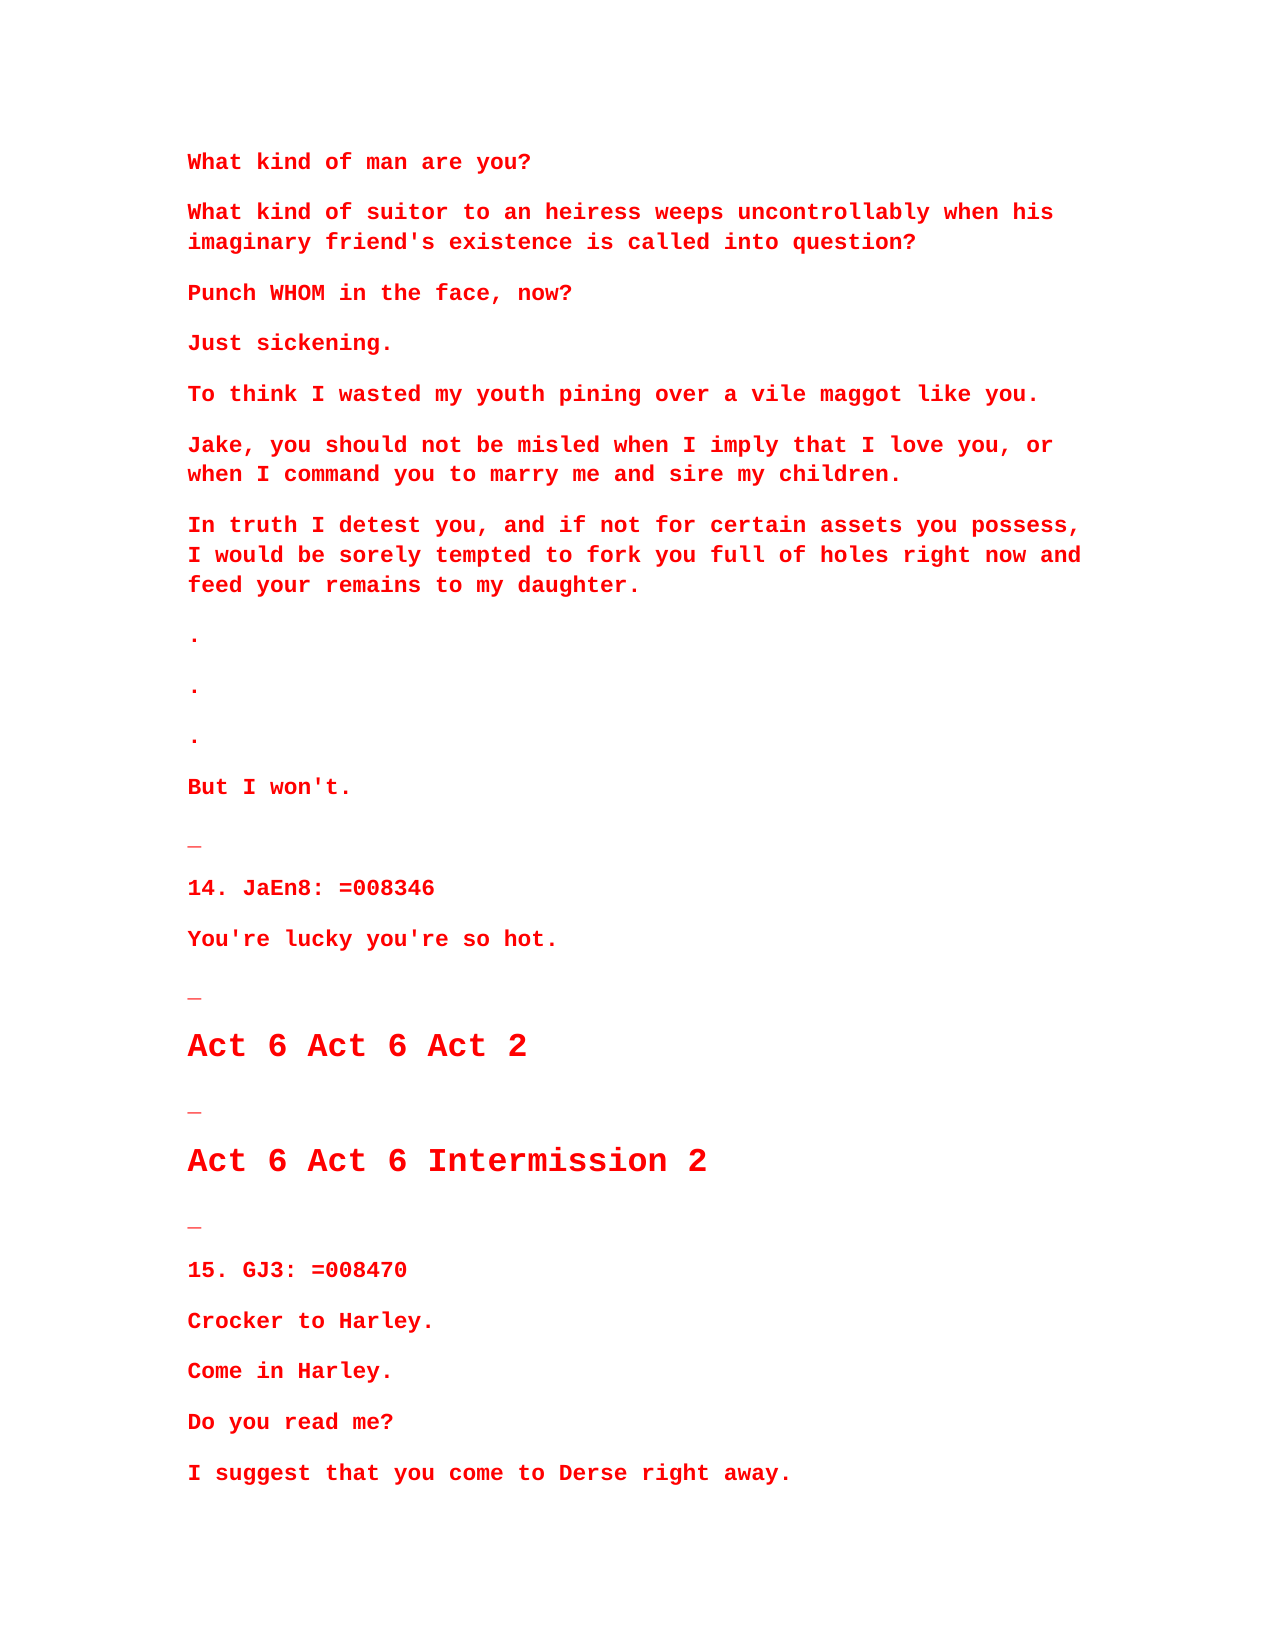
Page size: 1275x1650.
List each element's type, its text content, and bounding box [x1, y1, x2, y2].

text But I won't. [187, 775, 1087, 801]
text Do you read me? [187, 1410, 1087, 1436]
text What kind of man are you? [187, 150, 1087, 176]
text Punch WHOM in the face, now? [187, 281, 1087, 307]
text In truth I detest you, and if not for certain assets you possess, I would be sorely tempted to fork you full of holes right now and feed your remains to my daughter. [187, 513, 1087, 599]
text _ [187, 826, 1087, 852]
text Act 6 Act 6 Act 2 [187, 1028, 1087, 1066]
text 14. JaEn8: =008346 [187, 877, 1087, 903]
text _ [187, 978, 1087, 1004]
text . [187, 725, 1087, 751]
text You're lucky you're so hot. [187, 927, 1087, 953]
text _ [187, 1093, 1087, 1119]
text Jake, you should not be misled when I imply that I love you, or when I command you to marry me and sire my children. [187, 433, 1087, 489]
text Act 6 Act 6 Intermission 2 [187, 1143, 1087, 1181]
text _ [187, 1208, 1087, 1234]
text 15. GJ3: =008470 [187, 1258, 1087, 1284]
text What kind of suitor to an heiress weeps uncontrollably when his imaginary friend's existence is called into question? [187, 201, 1087, 256]
text I suggest that you come to Derse right away. [187, 1461, 1087, 1487]
text Crocker to Harley. [187, 1309, 1087, 1335]
text . [187, 623, 1087, 649]
text To think I wasted my youth pining over a vile maggot like you. [187, 382, 1087, 408]
text . [187, 674, 1087, 700]
text Come in Harley. [187, 1359, 1087, 1386]
text Just sickening. [187, 332, 1087, 358]
